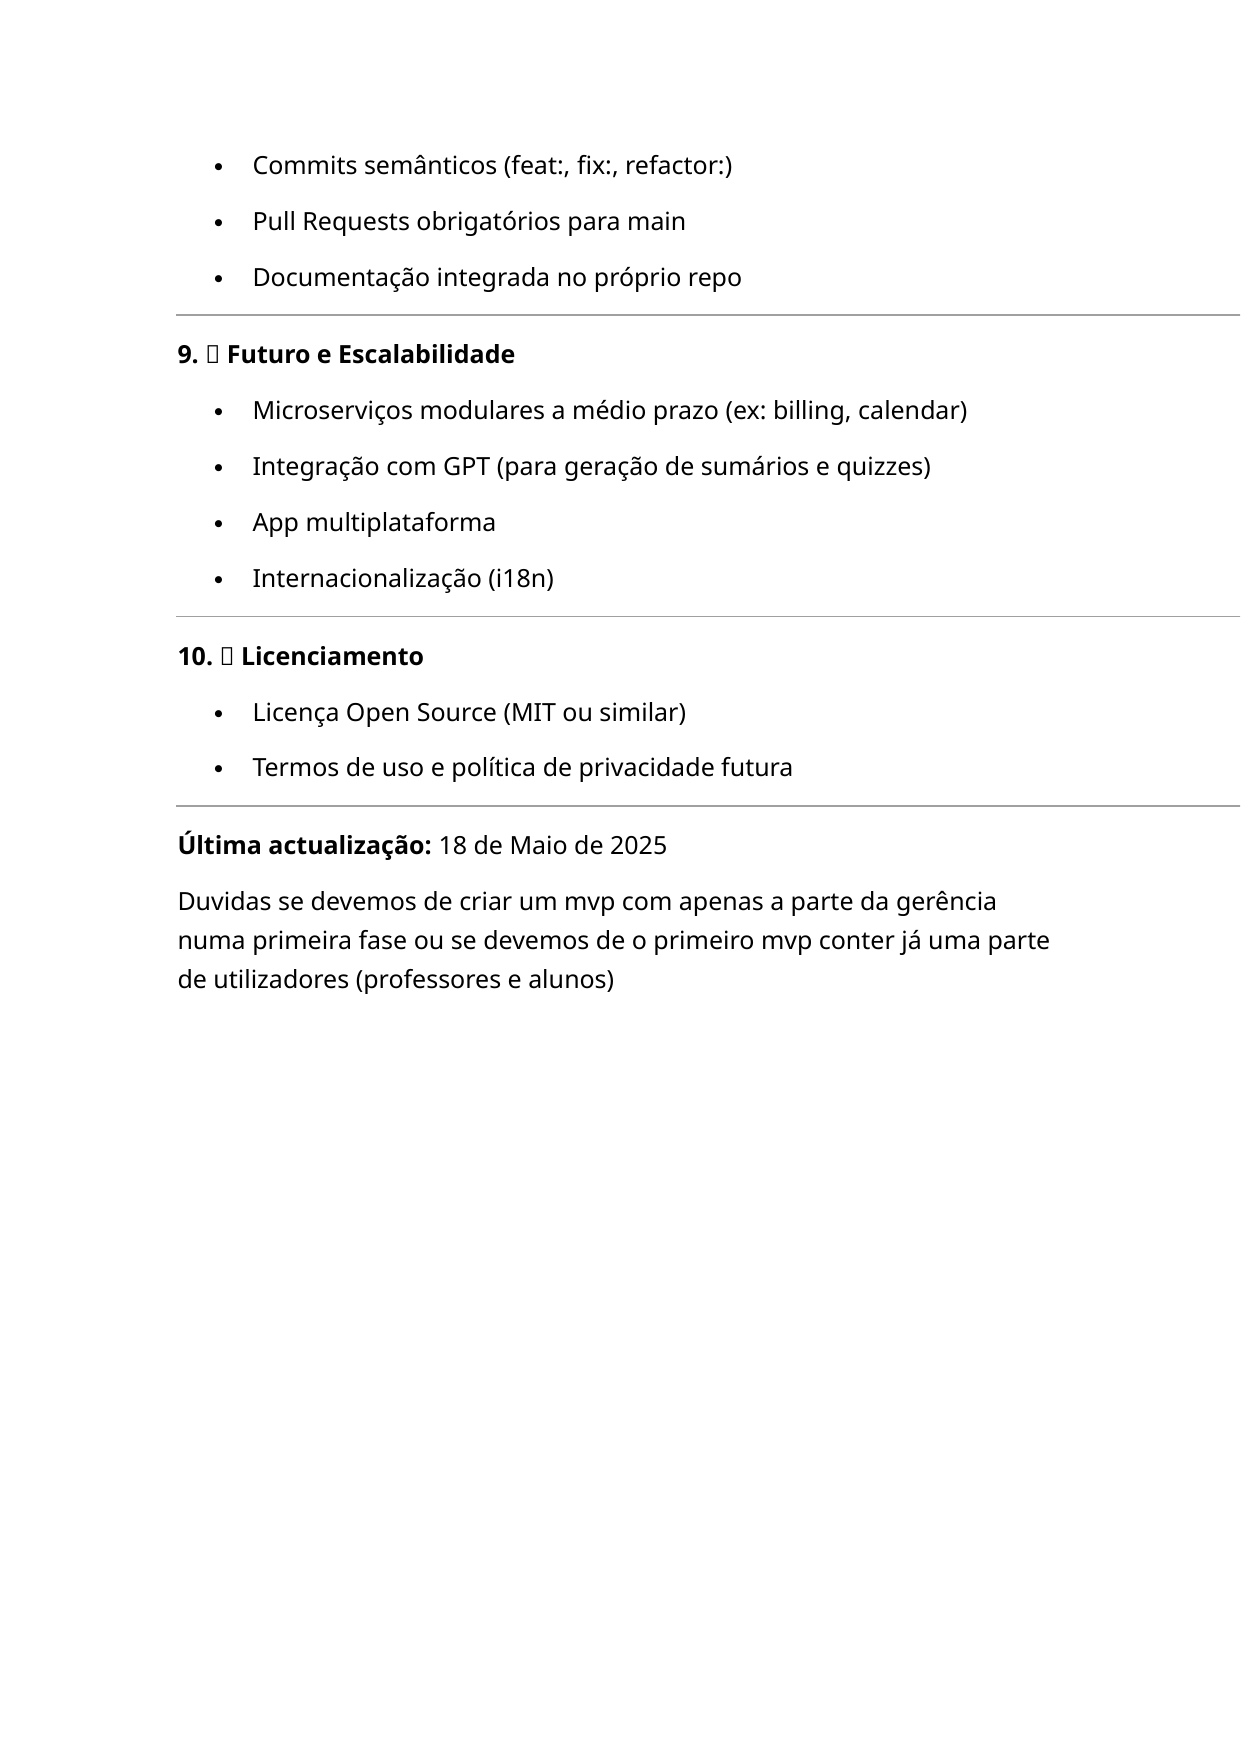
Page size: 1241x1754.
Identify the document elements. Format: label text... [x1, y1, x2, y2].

list Pull Requests obrigatórios para main [215, 203, 1063, 237]
list Microserviços modulares a médio prazo (ex: billing, calendar) [215, 393, 1063, 427]
list Documentação integrada no próprio repo [215, 259, 1063, 293]
list Licença Open Source (MIT ou similar) [215, 694, 1063, 728]
text 10. 📃 Licenciamento [177, 638, 1063, 672]
list App multiplataforma [215, 505, 1063, 539]
text Última actualização: 18 de Maio de 2025 [177, 828, 1063, 862]
text 9. 🧠 Futuro e Escalabilidade [177, 337, 1063, 371]
text Duvidas se devemos de criar um mvp com apenas a parte da gerência numa primeira fase ou se devemos de o primeiro mvp conter já uma parte de utilizadores (professores e alunos) [177, 884, 1063, 996]
list Integração com GPT (para geração de sumários e quizzes) [215, 449, 1063, 483]
list Commits semânticos (feat:, fix:, refactor:) [215, 148, 1063, 182]
list Termos de uso e política de privacidade futura [215, 750, 1063, 784]
list Internacionalização (i18n) [215, 561, 1063, 594]
